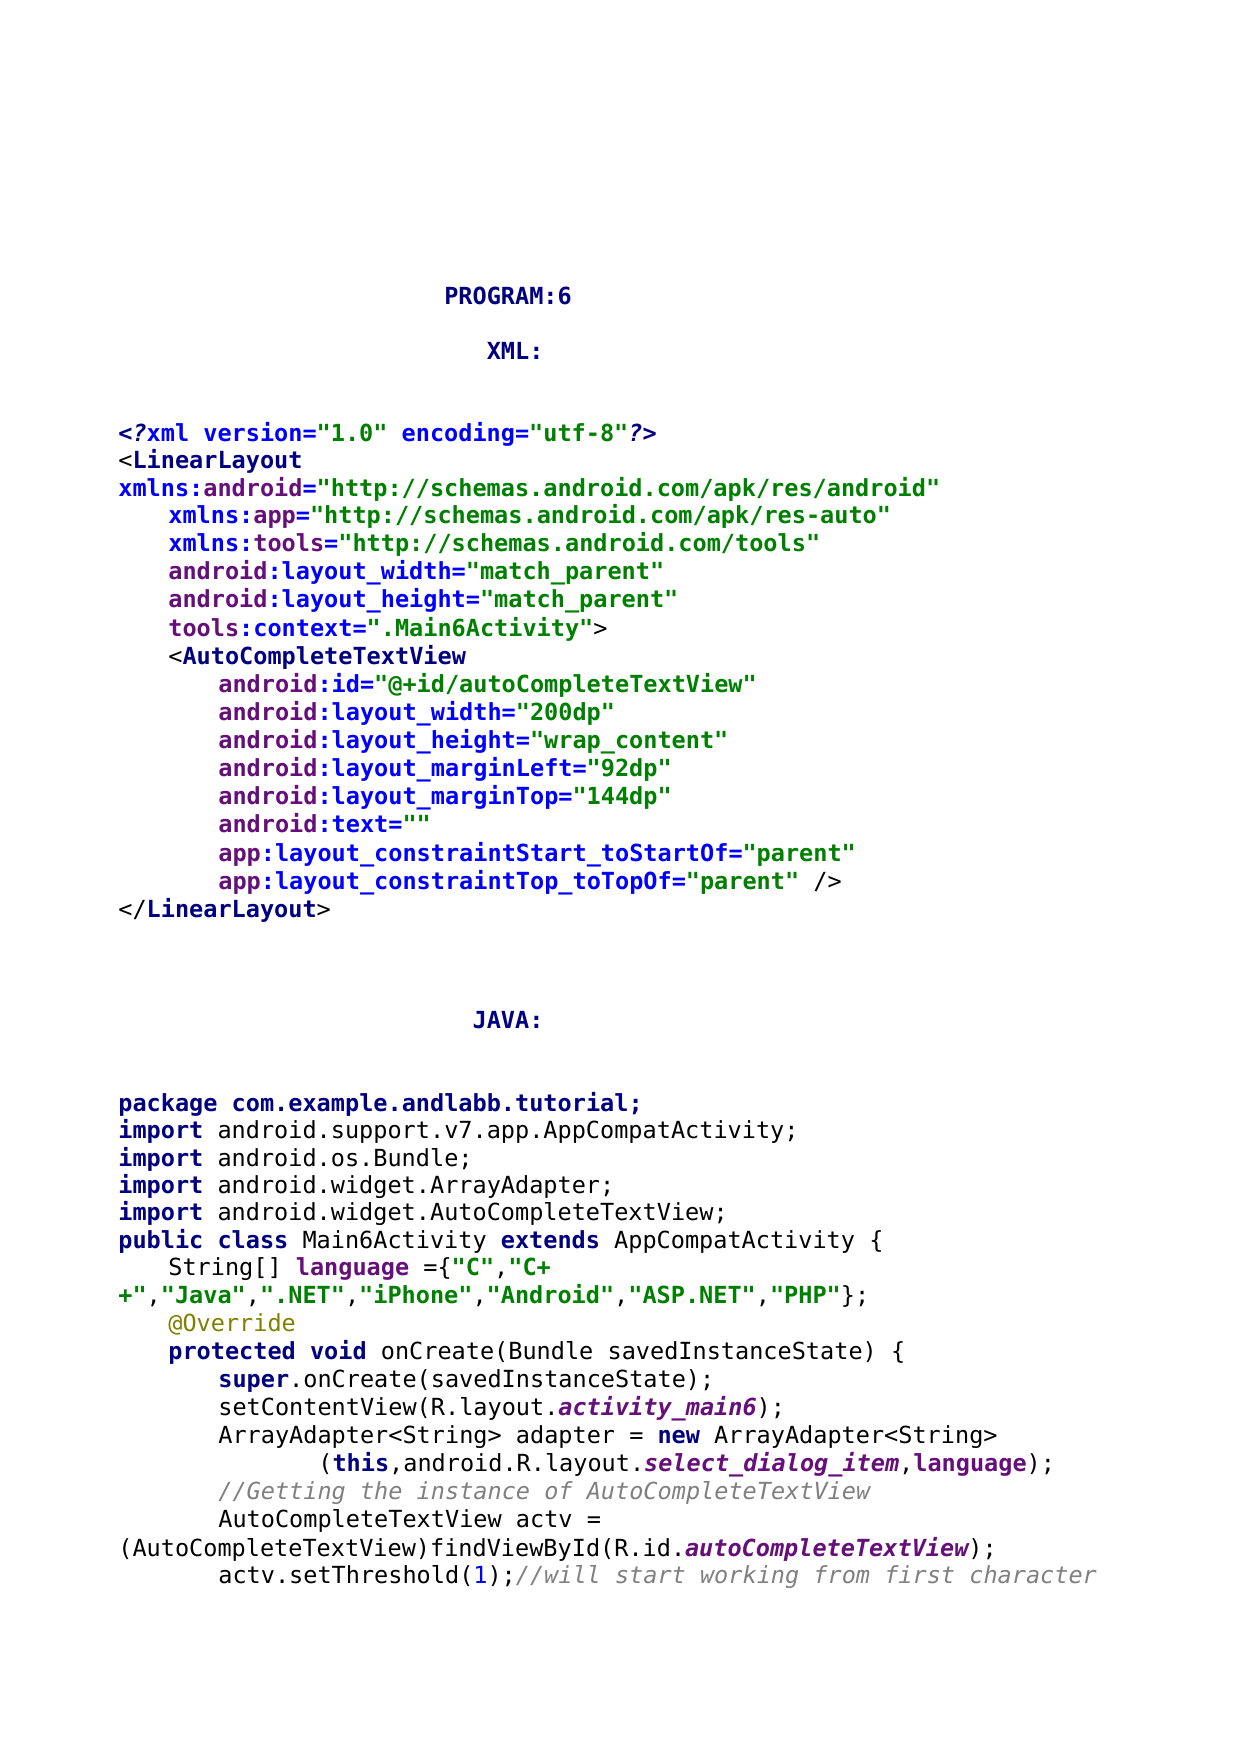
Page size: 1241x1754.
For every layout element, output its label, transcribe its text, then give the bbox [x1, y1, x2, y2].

text import android.os.Bundle; [118, 1144, 1122, 1171]
text </LinearLayout> [118, 895, 1122, 923]
text android:layout_width="match_parent" [118, 558, 1122, 586]
text <LinearLayout xmlns:android="http://schemas.android.com/apk/res/android" [118, 447, 1122, 502]
text @Override [118, 1309, 1122, 1337]
text xmlns:tools="http://schemas.android.com/tools" [118, 530, 1122, 558]
text setContentView(R.layout.activity_main6); [118, 1393, 1122, 1422]
text actv.setThreshold(1);//will start working from first character [118, 1562, 1122, 1590]
text package com.example.andlabb.tutorial; [118, 1089, 1122, 1117]
text PROGRAM:6 [118, 282, 1122, 310]
text String[] language ={"C","C++","Java",".NET","iPhone","Android","ASP.NET","PHP"}; [118, 1254, 1122, 1309]
text app:layout_constraintTop_toTopOf="parent" /> [118, 867, 1122, 895]
text public class Main6Activity extends AppCompatActivity { [118, 1226, 1122, 1254]
text XML: [118, 337, 1122, 365]
text (this,android.R.layout.select_dialog_item,language); [118, 1450, 1122, 1478]
text xmlns:app="http://schemas.android.com/apk/res-auto" [118, 502, 1122, 530]
text JAVA: [118, 1007, 1122, 1034]
text android:id="@+id/autoCompleteTextView" [118, 670, 1122, 698]
text android:layout_marginLeft="92dp" [118, 755, 1122, 783]
text android:layout_width="200dp" [118, 698, 1122, 727]
text import android.widget.AutoCompleteTextView; [118, 1199, 1122, 1226]
text app:layout_constraintStart_toStartOf="parent" [118, 839, 1122, 867]
text ArrayAdapter<String> adapter = new ArrayAdapter<String> [118, 1422, 1122, 1450]
text android:layout_height="match_parent" [118, 586, 1122, 614]
text android:text="" [118, 811, 1122, 839]
text android:layout_height="wrap_content" [118, 727, 1122, 755]
text <?xml version="1.0" encoding="utf-8"?> [118, 419, 1122, 447]
text <AutoCompleteTextView [118, 642, 1122, 670]
text android:layout_marginTop="144dp" [118, 783, 1122, 811]
text import android.support.v7.app.AppCompatActivity; [118, 1117, 1122, 1144]
text super.onCreate(savedInstanceState); [118, 1365, 1122, 1393]
text import android.widget.ArrayAdapter; [118, 1171, 1122, 1199]
text protected void onCreate(Bundle savedInstanceState) { [118, 1337, 1122, 1365]
text //Getting the instance of AutoCompleteTextView [118, 1478, 1122, 1506]
text AutoCompleteTextView actv = (AutoCompleteTextView)findViewById(R.id.autoCompleteTextView); [118, 1506, 1122, 1562]
text tools:context=".Main6Activity"> [118, 614, 1122, 642]
